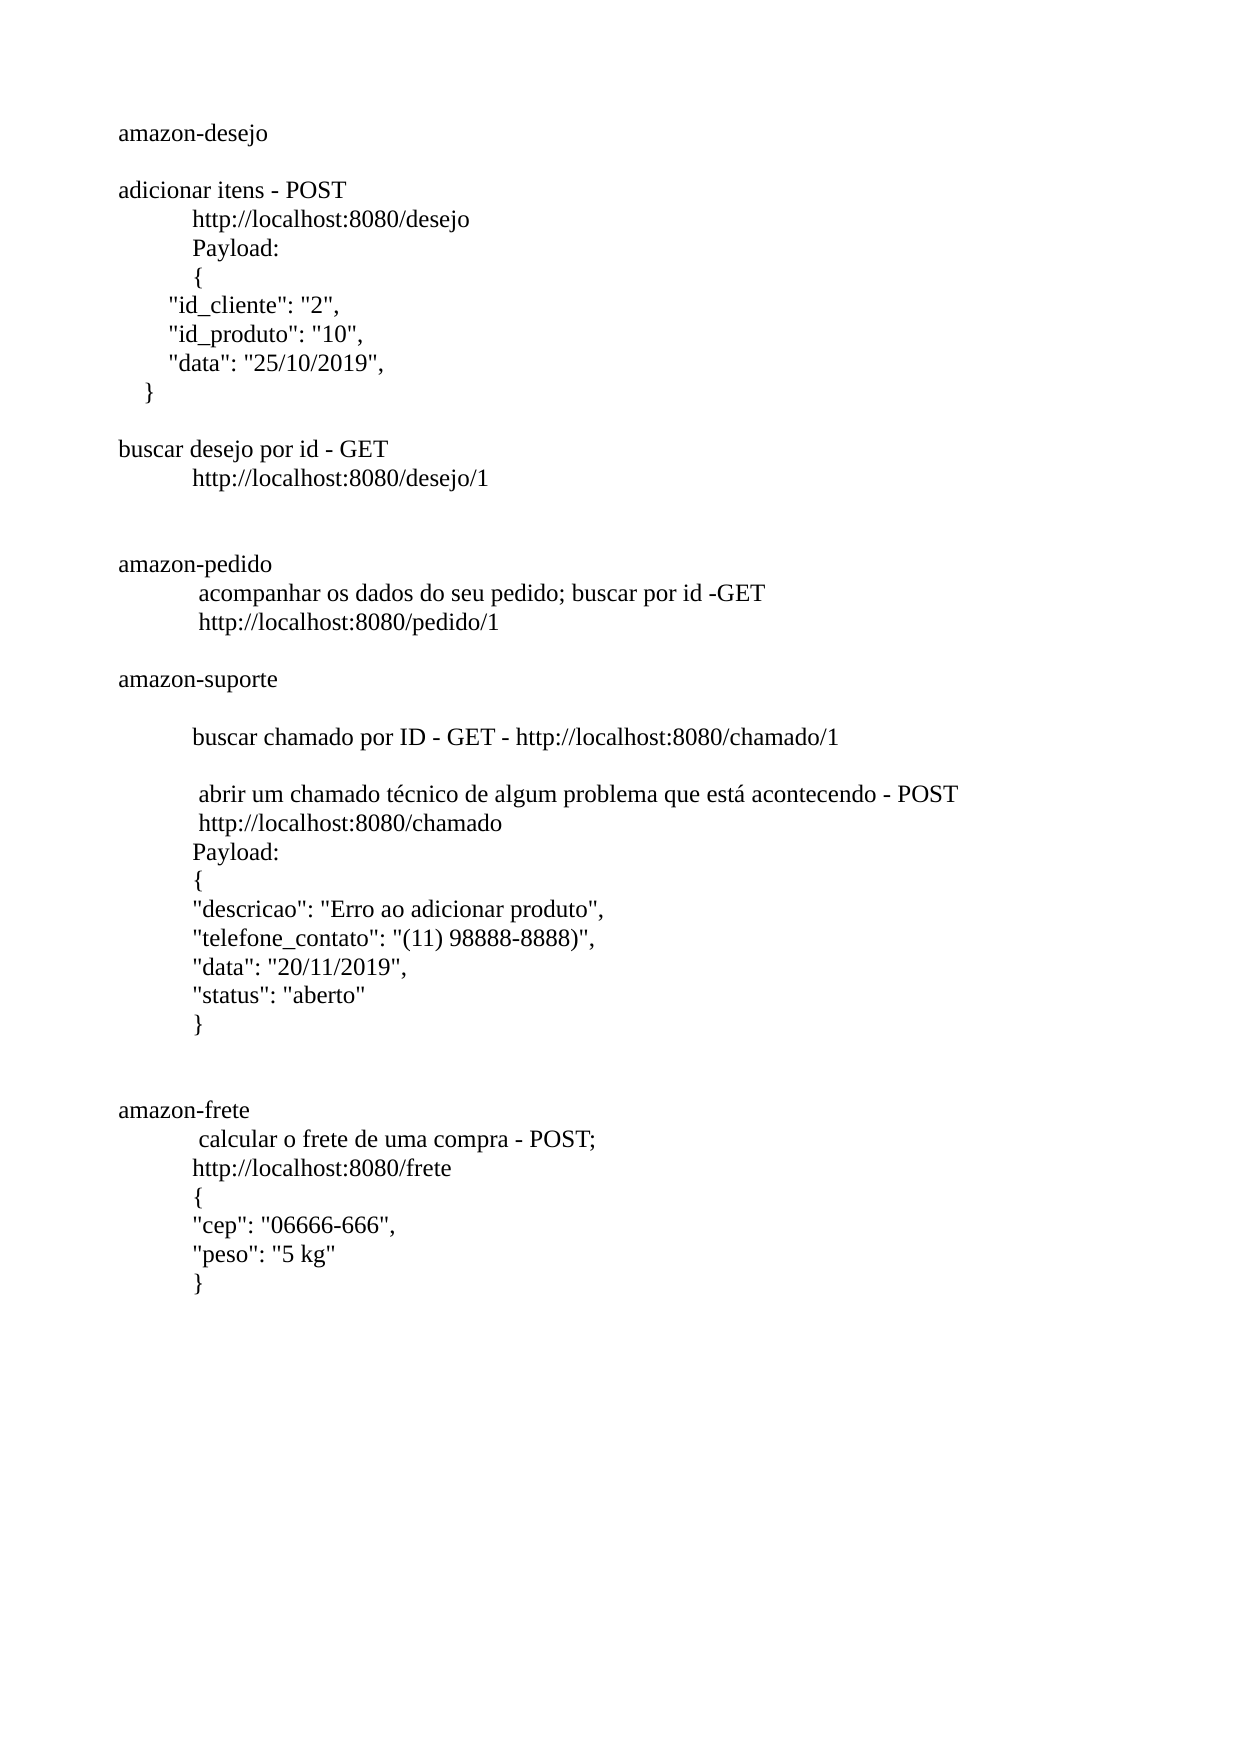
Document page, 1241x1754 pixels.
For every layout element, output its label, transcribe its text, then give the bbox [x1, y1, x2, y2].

text "data": "25/10/2019", [118, 348, 1122, 377]
text amazon-pedido [118, 549, 1122, 578]
text "peso": "5 kg" [118, 1239, 1122, 1268]
text { [118, 1182, 1122, 1211]
text calcular o frete de uma compra - POST; [118, 1124, 1122, 1153]
text http://localhost:8080/chamado [118, 808, 1122, 837]
text http://localhost:8080/frete [118, 1153, 1122, 1182]
text "descricao": "Erro ao adicionar produto", [118, 894, 1122, 923]
text abrir um chamado técnico de algum problema que está acontecendo - POST [118, 779, 1122, 808]
text { [118, 262, 1122, 291]
text adicionar itens - POST [118, 176, 1122, 204]
text amazon-suporte [118, 664, 1122, 693]
text } [118, 377, 1122, 406]
text acompanhar os dados do seu pedido; buscar por id -GET [118, 578, 1122, 607]
text Payload: [118, 837, 1122, 866]
text amazon-desejo [118, 118, 1122, 147]
text Payload: [118, 233, 1122, 262]
text "status": "aberto" [118, 981, 1122, 1009]
text "telefone_contato": "(11) 98888-8888)", [118, 923, 1122, 952]
text buscar desejo por id - GET [118, 434, 1122, 463]
text http://localhost:8080/desejo [118, 204, 1122, 233]
text "id_cliente": "2", [118, 291, 1122, 319]
text "data": "20/11/2019", [118, 952, 1122, 981]
text "id_produto": "10", [118, 319, 1122, 348]
text http://localhost:8080/desejo/1 [118, 463, 1122, 492]
text "cep": "06666-666", [118, 1211, 1122, 1239]
text } [118, 1009, 1122, 1038]
text http://localhost:8080/pedido/1 [118, 607, 1122, 636]
text { [118, 866, 1122, 894]
text amazon-frete [118, 1096, 1122, 1124]
text buscar chamado por ID - GET - http://localhost:8080/chamado/1 [118, 722, 1122, 751]
text } [118, 1268, 1122, 1297]
